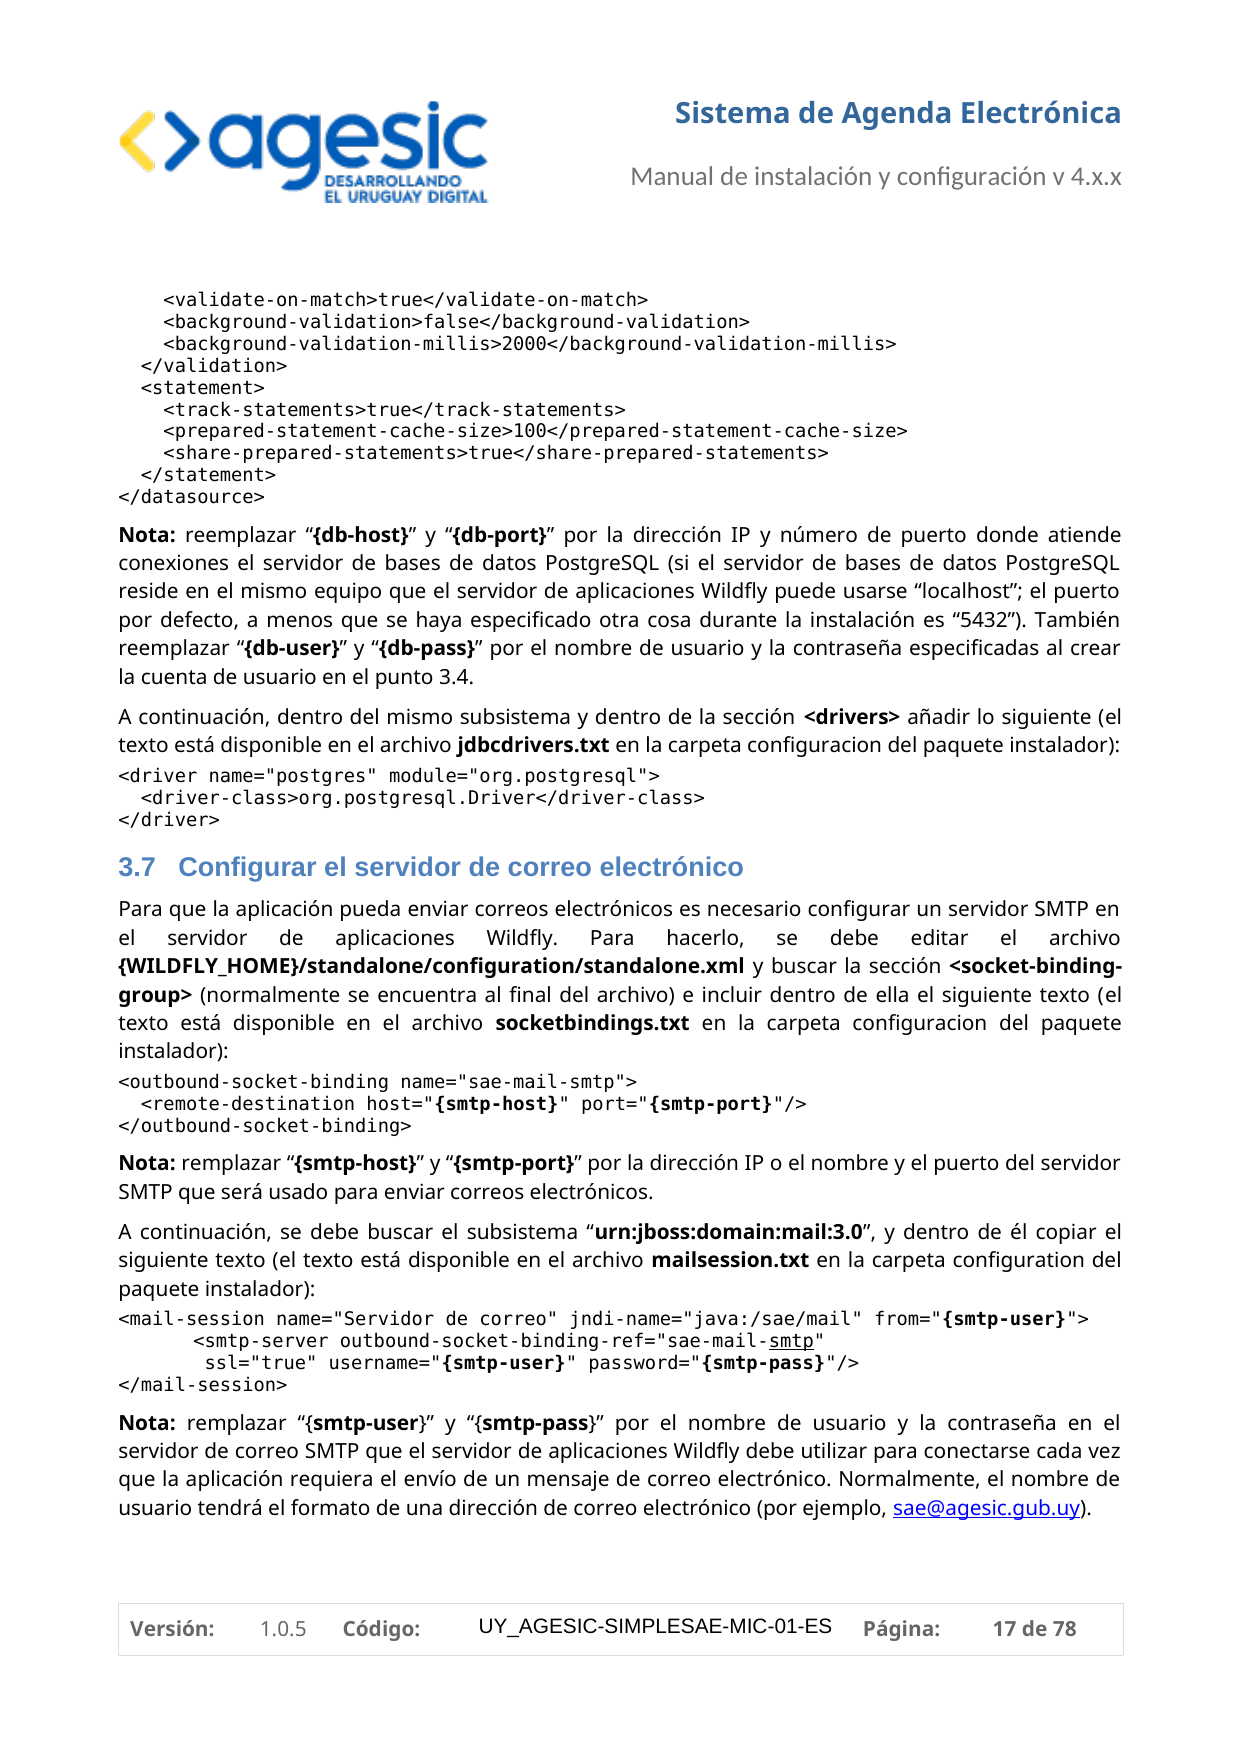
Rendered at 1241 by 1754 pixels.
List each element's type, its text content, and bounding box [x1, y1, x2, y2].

text <track-statements>true</track-statements> [118, 399, 1122, 421]
text A continuación, se debe buscar el subsistema “urn:jboss:domain:mail:3.0”, y dentro de él copiar el siguiente texto (el texto está disponible en el archivo mailsession.txt en la carpeta configuration del paquete instalador): [118, 1217, 1122, 1302]
text <driver name="postgres" module="org.postgresql"> [118, 765, 1122, 787]
text </statement> [118, 464, 1122, 486]
text <driver-class>org.postgresql.Driver</driver-class> [118, 787, 1122, 809]
text ssl="true" username="{smtp-user}" password="{smtp-pass}"/> [118, 1352, 1122, 1374]
picture [119, 101, 489, 203]
text <background-validation-millis>2000</background-validation-millis> [118, 333, 1122, 355]
text A continuación, dentro del mismo subsistema y dentro de la sección <drivers> añadir lo siguiente (el texto está disponible en el archivo jdbcdrivers.txt en la carpeta configuracion del paquete instalador): [118, 702, 1122, 759]
text <validate-on-match>true</validate-on-match> [118, 289, 1122, 311]
text <mail-session name="Servidor de correo" jndi-name="java:/sae/mail" from="{smtp-user}"> [118, 1308, 1122, 1330]
subtitle Configurar el servidor de correo electrónico [118, 851, 1122, 883]
text <outbound-socket-binding name="sae-mail-smtp"> [118, 1071, 1122, 1093]
text </datasource> [118, 486, 1122, 508]
text </mail-session> [118, 1374, 1122, 1396]
text Nota: remplazar “{smtp-user}” y “{smtp-pass}” por el nombre de usuario y la contraseña en el servidor de correo SMTP que el servidor de aplicaciones Wildfly debe utilizar para conectarse cada vez que la aplicación requiera el envío de un mensaje de correo electrónico. Normalmente, el nombre de usuario tendrá el formato de una dirección de correo electrónico (por ejemplo, sae@agesic.gub.uy). [118, 1408, 1122, 1521]
text Nota: remplazar “{smtp-host}” y “{smtp-port}” por la dirección IP o el nombre y el puerto del servidor SMTP que será usado para enviar correos electrónicos. [118, 1148, 1122, 1205]
text </validation> [118, 355, 1122, 377]
text <prepared-statement-cache-size>100</prepared-statement-cache-size> [118, 421, 1122, 442]
text <remote-destination host="{smtp-host}" port="{smtp-port}"/> [118, 1093, 1122, 1115]
text Para que la aplicación pueda enviar correos electrónicos es necesario configurar un servidor SMTP en el servidor de aplicaciones Wildfly. Para hacerlo, se debe editar el archivo {WILDFLY_HOME}/standalone/configuration/standalone.xml y buscar la sección <socket-binding-group> (normalmente se encuentra al final del archivo) e incluir dentro de ella el siguiente texto (el texto está disponible en el archivo socketbindings.txt en la carpeta configuracion del paquete instalador): [118, 894, 1122, 1065]
text <share-prepared-statements>true</share-prepared-statements> [118, 442, 1122, 464]
text Nota: reemplazar “{db-host}” y “{db-port}” por la dirección IP y número de puerto donde atiende conexiones el servidor de bases de datos PostgreSQL (si el servidor de bases de datos PostgreSQL reside en el mismo equipo que el servidor de aplicaciones Wildfly puede usarse “localhost”; el puerto por defecto, a menos que se haya especificado otra cosa durante la instalación es “5432”). También reemplazar “{db-user}” y “{db-pass}” por el nombre de usuario y la contraseña especificadas al crear la cuenta de usuario en el punto 3.4. [118, 520, 1122, 690]
text </outbound-socket-binding> [118, 1115, 1122, 1137]
text </driver> [118, 809, 1122, 831]
text <smtp-server outbound-socket-binding-ref="sae-mail-smtp" [118, 1330, 1122, 1352]
text <background-validation>false</background-validation> [118, 311, 1122, 333]
text <statement> [118, 377, 1122, 399]
